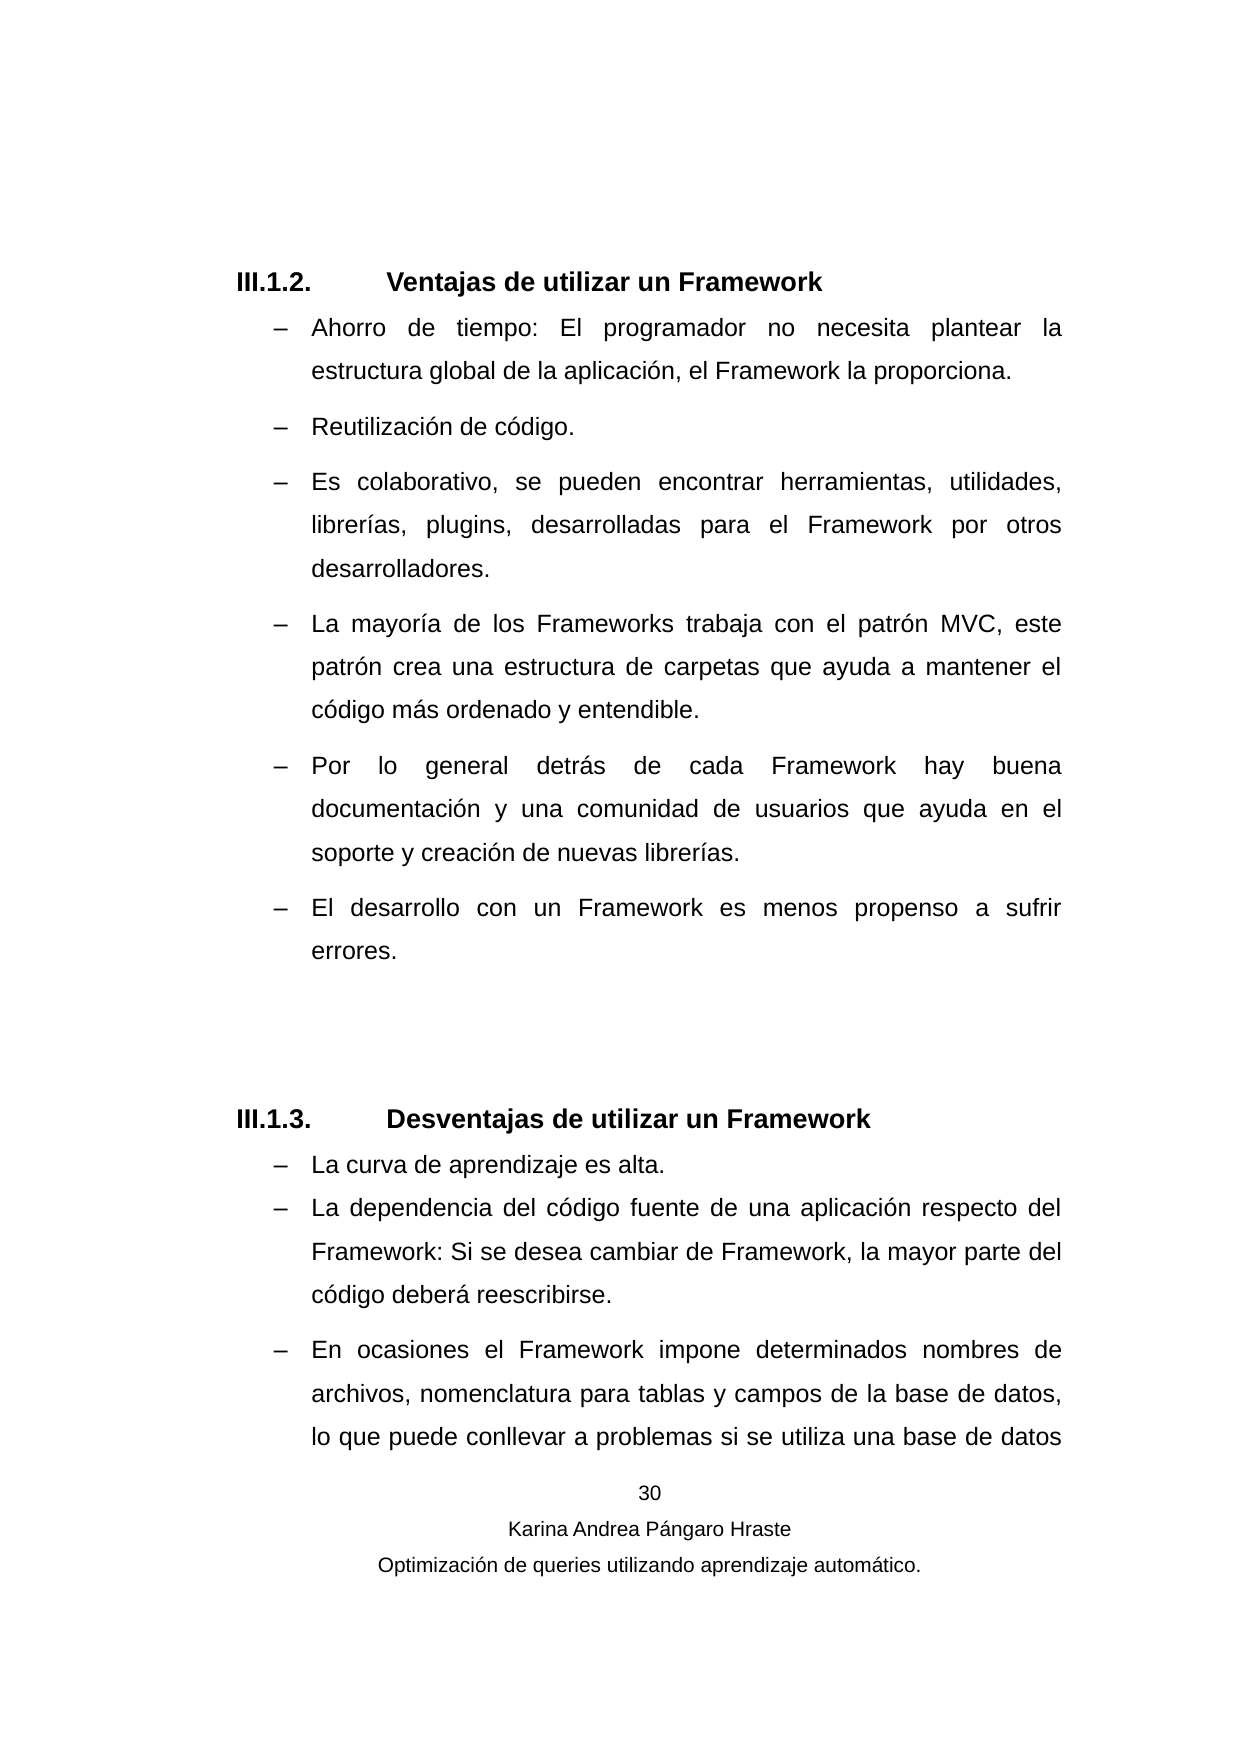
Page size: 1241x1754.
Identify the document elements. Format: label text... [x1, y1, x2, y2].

subtitle Desventajas de utilizar un Framework [236, 1103, 1063, 1134]
list Por lo general detrás de cada Framework hay buena documentación y una comunidad de usuarios que ayuda en el soporte y creación de nuevas librerías. [274, 751, 1063, 866]
list Es colaborativo, se pueden encontrar herramientas, utilidades, librerías, plugins, desarrolladas para el Framework por otros desarrolladores. [274, 467, 1063, 582]
list En ocasiones el Framework impone determinados nombres de archivos, nomenclatura para tablas y campos de la base de datos, lo que puede conllevar a problemas si se utiliza una base de datos [274, 1335, 1063, 1450]
list La curva de aprendizaje es alta. [274, 1150, 1063, 1179]
list El desarrollo con un Framework es menos propenso a sufrir errores. [274, 893, 1063, 965]
list La mayoría de los Frameworks trabaja con el patrón MVC, este patrón crea una estructura de carpetas que ayuda a mantener el código más ordenado y entendible. [274, 609, 1063, 724]
subtitle Ventajas de utilizar un Framework [236, 266, 1063, 297]
list Ahorro de tiempo: El programador no necesita plantear la estructura global de la aplicación, el Framework la proporciona. [274, 313, 1063, 384]
list Reutilización de código. [274, 411, 1063, 440]
list La dependencia del código fuente de una aplicación respecto del Framework: Si se desea cambiar de Framework, la mayor parte del código deberá reescribirse. [274, 1193, 1063, 1308]
